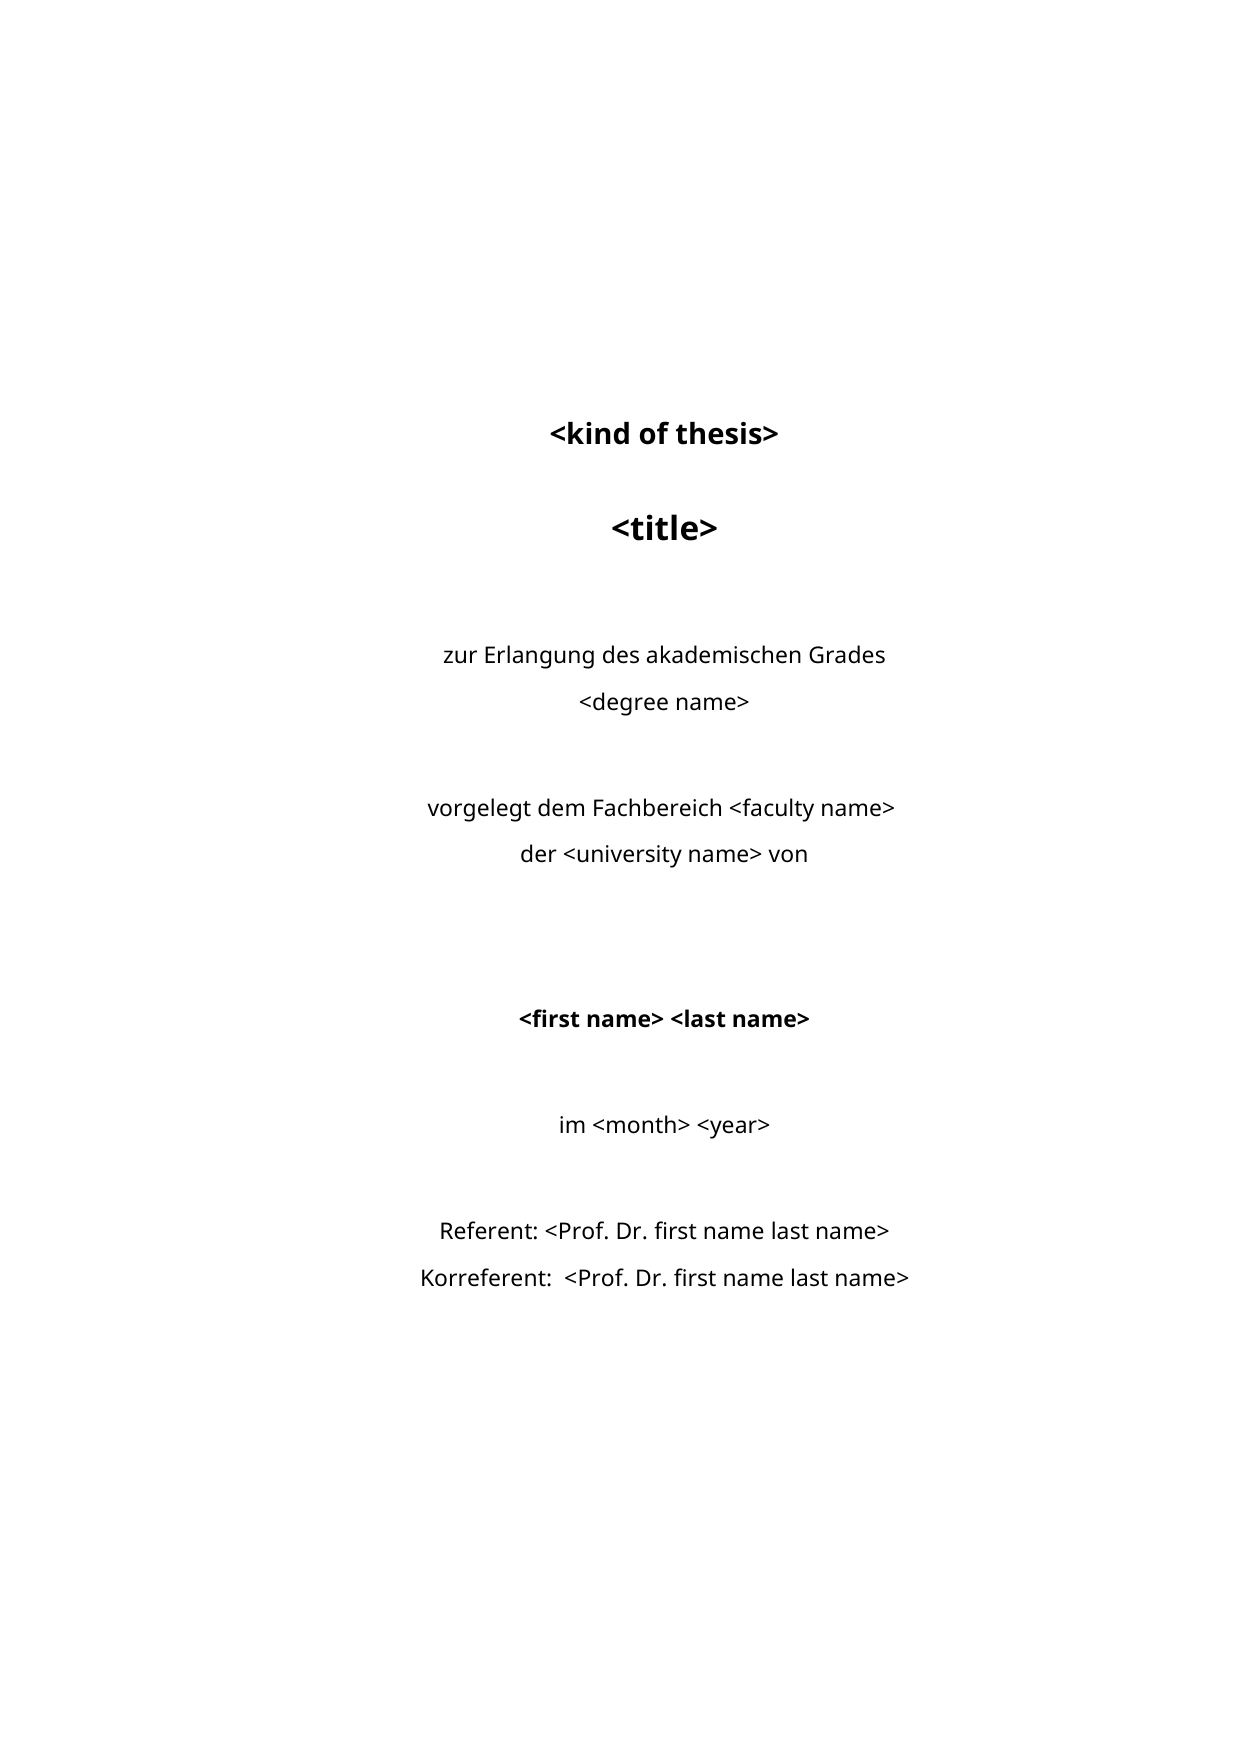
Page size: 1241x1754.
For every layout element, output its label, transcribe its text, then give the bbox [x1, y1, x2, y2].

subtitle vorgelegt dem Fachbereich <faculty name> der <university name> von [207, 791, 1122, 869]
text <first name> <last name> [207, 1003, 1122, 1034]
subtitle Referent: <Prof. Dr. first name last name> Korreferent: <Prof. Dr. first name last name> [207, 1215, 1122, 1293]
title <kind of thesis> [207, 413, 1122, 453]
subtitle im <month> <year> [207, 1109, 1122, 1141]
subtitle zur Erlangung des akademischen Grades <degree name> [207, 639, 1122, 717]
title <title> [207, 505, 1122, 551]
